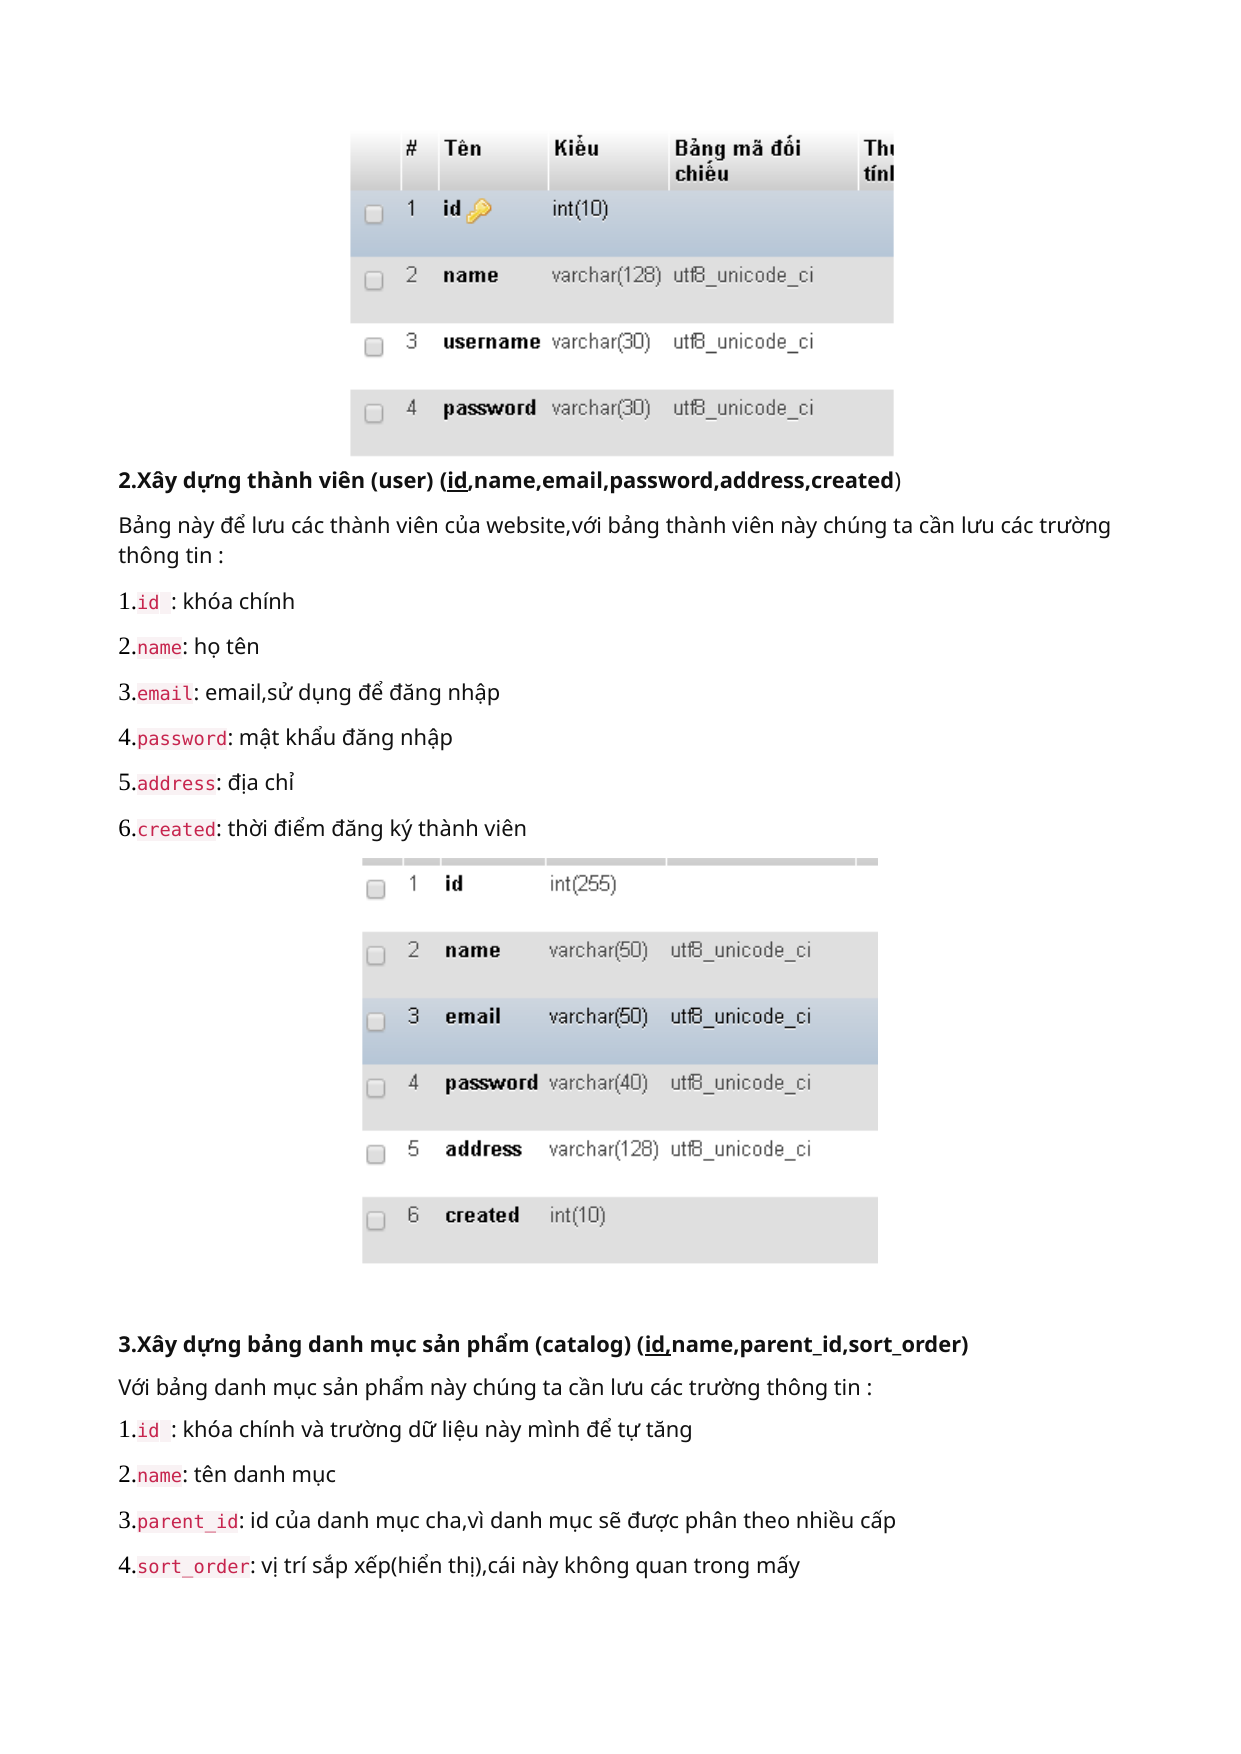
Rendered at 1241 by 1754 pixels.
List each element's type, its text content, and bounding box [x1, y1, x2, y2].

text 2.Xây dựng thành viên (user) (id,name,email,password,address,created) [118, 118, 1122, 495]
list sort_order: vị trí sắp xếp(hiển thị),cái này không quan trong mấy [118, 1550, 1122, 1580]
list email: email,sử dụng để đăng nhập [118, 677, 1122, 706]
list id : khóa chính và trường dữ liệu này mình để tự tăng [118, 1414, 1122, 1444]
list name: tên danh mục [118, 1459, 1122, 1489]
text Với bảng danh mục sản phẩm này chúng ta cần lưu các trường thông tin : [118, 1372, 1122, 1401]
list parent_id: id của danh mục cha,vì danh mục sẽ được phân theo nhiều cấp [118, 1505, 1122, 1534]
list id : khóa chính [118, 586, 1122, 616]
list created: thời điểm đăng ký thành viên [118, 813, 1122, 843]
list password: mật khẩu đăng nhập [118, 722, 1122, 752]
text Bảng này để lưu các thành viên của website,với bảng thành viên này chúng ta cần lưu các trường thông tin : [118, 511, 1122, 570]
text 3.Xây dựng bảng danh mục sản phẩm (catalog) (id,name,parent_id,sort_order) [118, 1329, 1122, 1359]
list name: họ tên [118, 631, 1122, 661]
list address: địa chỉ [118, 767, 1122, 797]
